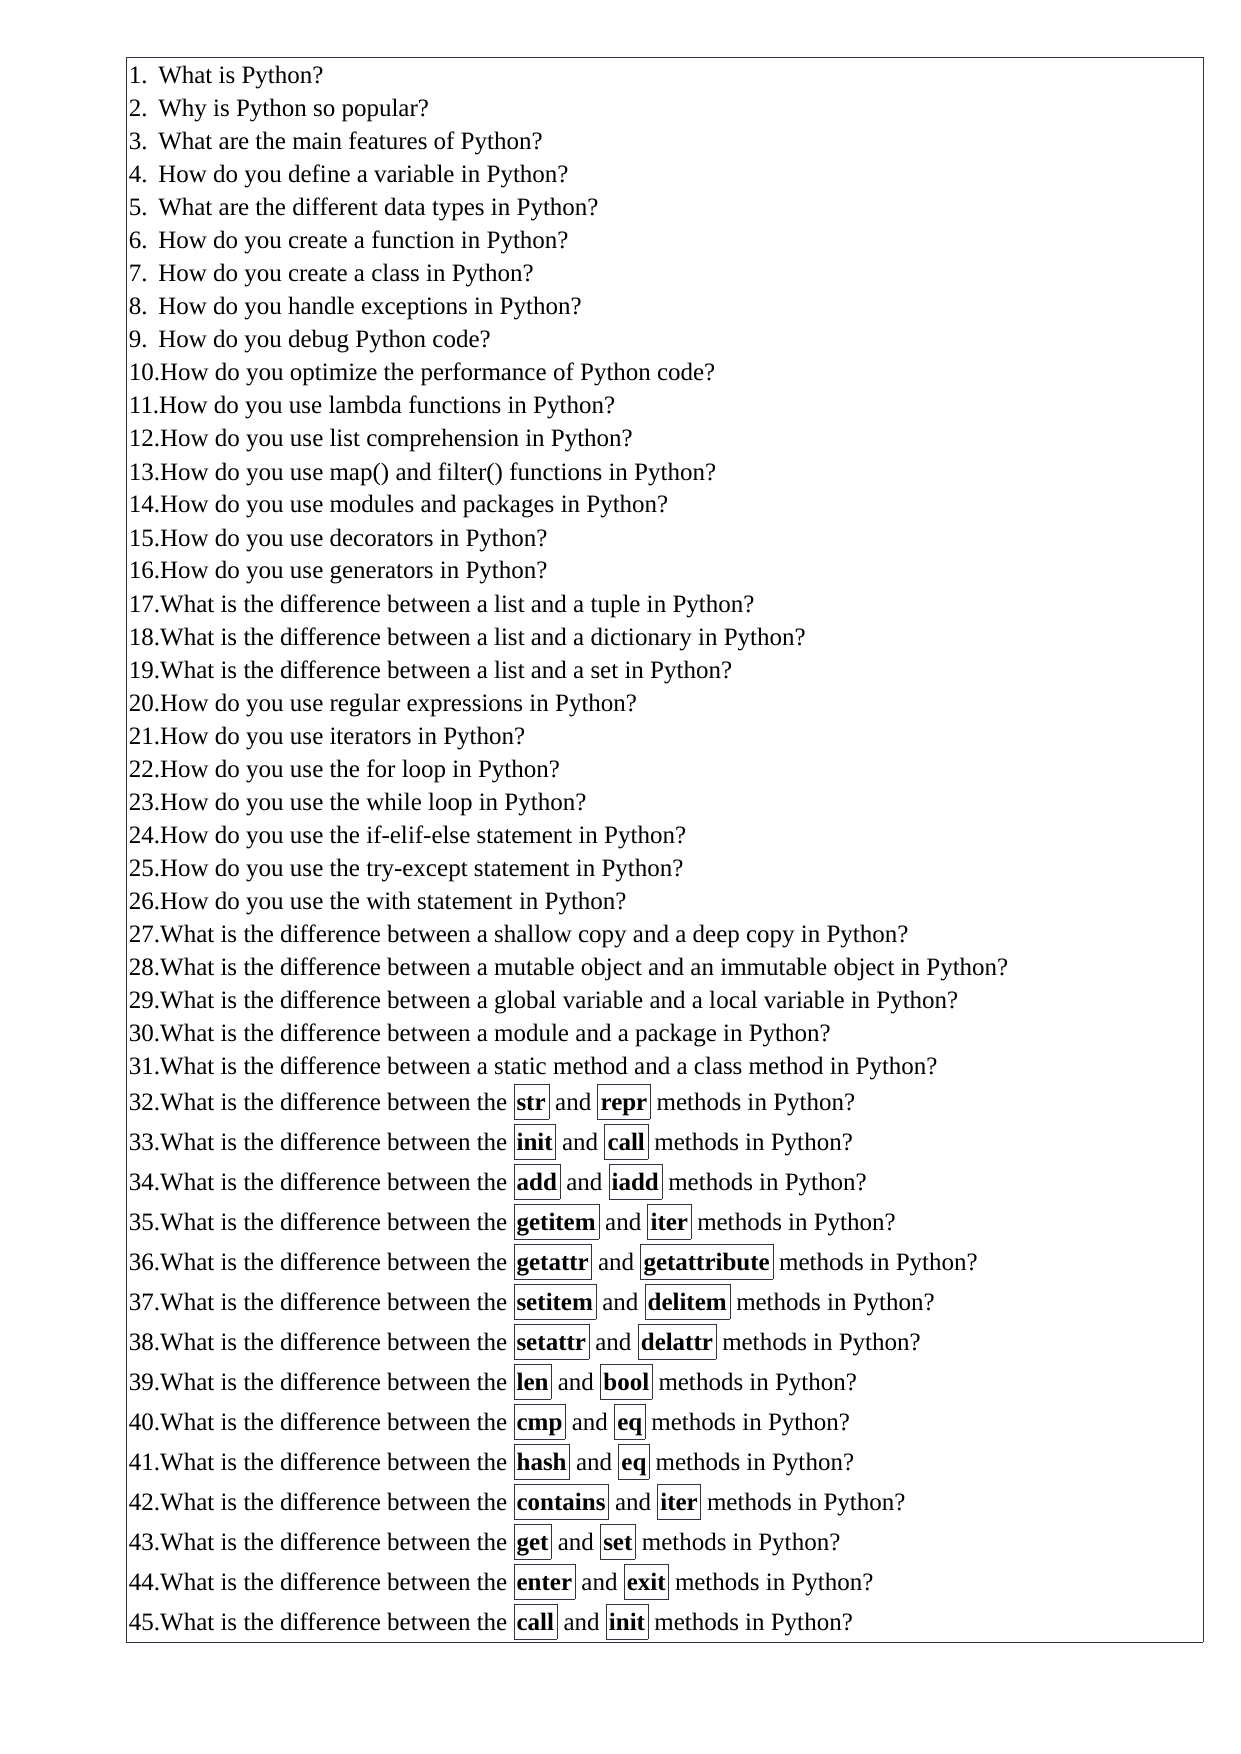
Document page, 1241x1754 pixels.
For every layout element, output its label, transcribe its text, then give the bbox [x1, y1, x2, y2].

list Why is Python so popular? [127, 90, 1203, 122]
list What is the difference between a shallow copy and a deep copy in Python? [127, 916, 1203, 948]
list How do you use the for loop in Python? [127, 751, 1203, 782]
list What is the difference between a mutable object and an immutable object in Python? [127, 949, 1203, 981]
list How do you handle exceptions in Python? [127, 288, 1203, 320]
list What is the difference between the str and repr methods in Python? [127, 1081, 1203, 1119]
list How do you use lambda functions in Python? [127, 387, 1203, 419]
list How do you use decorators in Python? [127, 519, 1203, 551]
list How do you use the while loop in Python? [127, 784, 1203, 816]
list What is the difference between a list and a dictionary in Python? [127, 619, 1203, 650]
list What is the difference between a global variable and a local variable in Python? [127, 982, 1203, 1014]
list How do you use the if-elif-else statement in Python? [127, 817, 1203, 848]
list What is the difference between the cmp and eq methods in Python? [127, 1401, 1203, 1439]
list What is the difference between the init and call methods in Python? [127, 1121, 1203, 1159]
list What is the difference between a list and a set in Python? [127, 652, 1203, 683]
list What is the difference between the setattr and delattr methods in Python? [127, 1321, 1203, 1359]
list What is the difference between a module and a package in Python? [127, 1015, 1203, 1047]
list How do you use the try-except statement in Python? [127, 850, 1203, 882]
list What is the difference between the contains and iter methods in Python? [127, 1481, 1203, 1519]
list How do you create a function in Python? [127, 222, 1203, 254]
list What is the difference between the setitem and delitem methods in Python? [127, 1281, 1203, 1319]
list How do you use regular expressions in Python? [127, 685, 1203, 716]
list How do you use map() and filter() functions in Python? [127, 453, 1203, 485]
list What is the difference between the enter and exit methods in Python? [127, 1561, 1203, 1599]
list What is the difference between the getitem and iter methods in Python? [127, 1201, 1203, 1239]
list What are the different data types in Python? [127, 189, 1203, 221]
list What is the difference between the hash and eq methods in Python? [127, 1441, 1203, 1479]
list What is the difference between a list and a tuple in Python? [127, 586, 1203, 617]
list What is the difference between the len and bool methods in Python? [127, 1361, 1203, 1399]
list How do you debug Python code? [127, 321, 1203, 353]
list How do you use list comprehension in Python? [127, 421, 1203, 452]
list How do you use generators in Python? [127, 553, 1203, 584]
list What is the difference between a static method and a class method in Python? [127, 1048, 1203, 1080]
list How do you use iterators in Python? [127, 718, 1203, 749]
list What are the main features of Python? [127, 123, 1203, 155]
list How do you optimize the performance of Python code? [127, 354, 1203, 386]
list How do you use modules and packages in Python? [127, 487, 1203, 518]
list How do you create a class in Python? [127, 255, 1203, 287]
list What is Python? [127, 58, 1203, 89]
list How do you use the with statement in Python? [127, 883, 1203, 914]
list What is the difference between the add and iadd methods in Python? [127, 1161, 1203, 1199]
list What is the difference between the get and set methods in Python? [127, 1521, 1203, 1559]
list What is the difference between the getattr and getattribute methods in Python? [127, 1241, 1203, 1279]
list How do you define a variable in Python? [127, 156, 1203, 188]
list What is the difference between the call and init methods in Python? [127, 1601, 1203, 1642]
